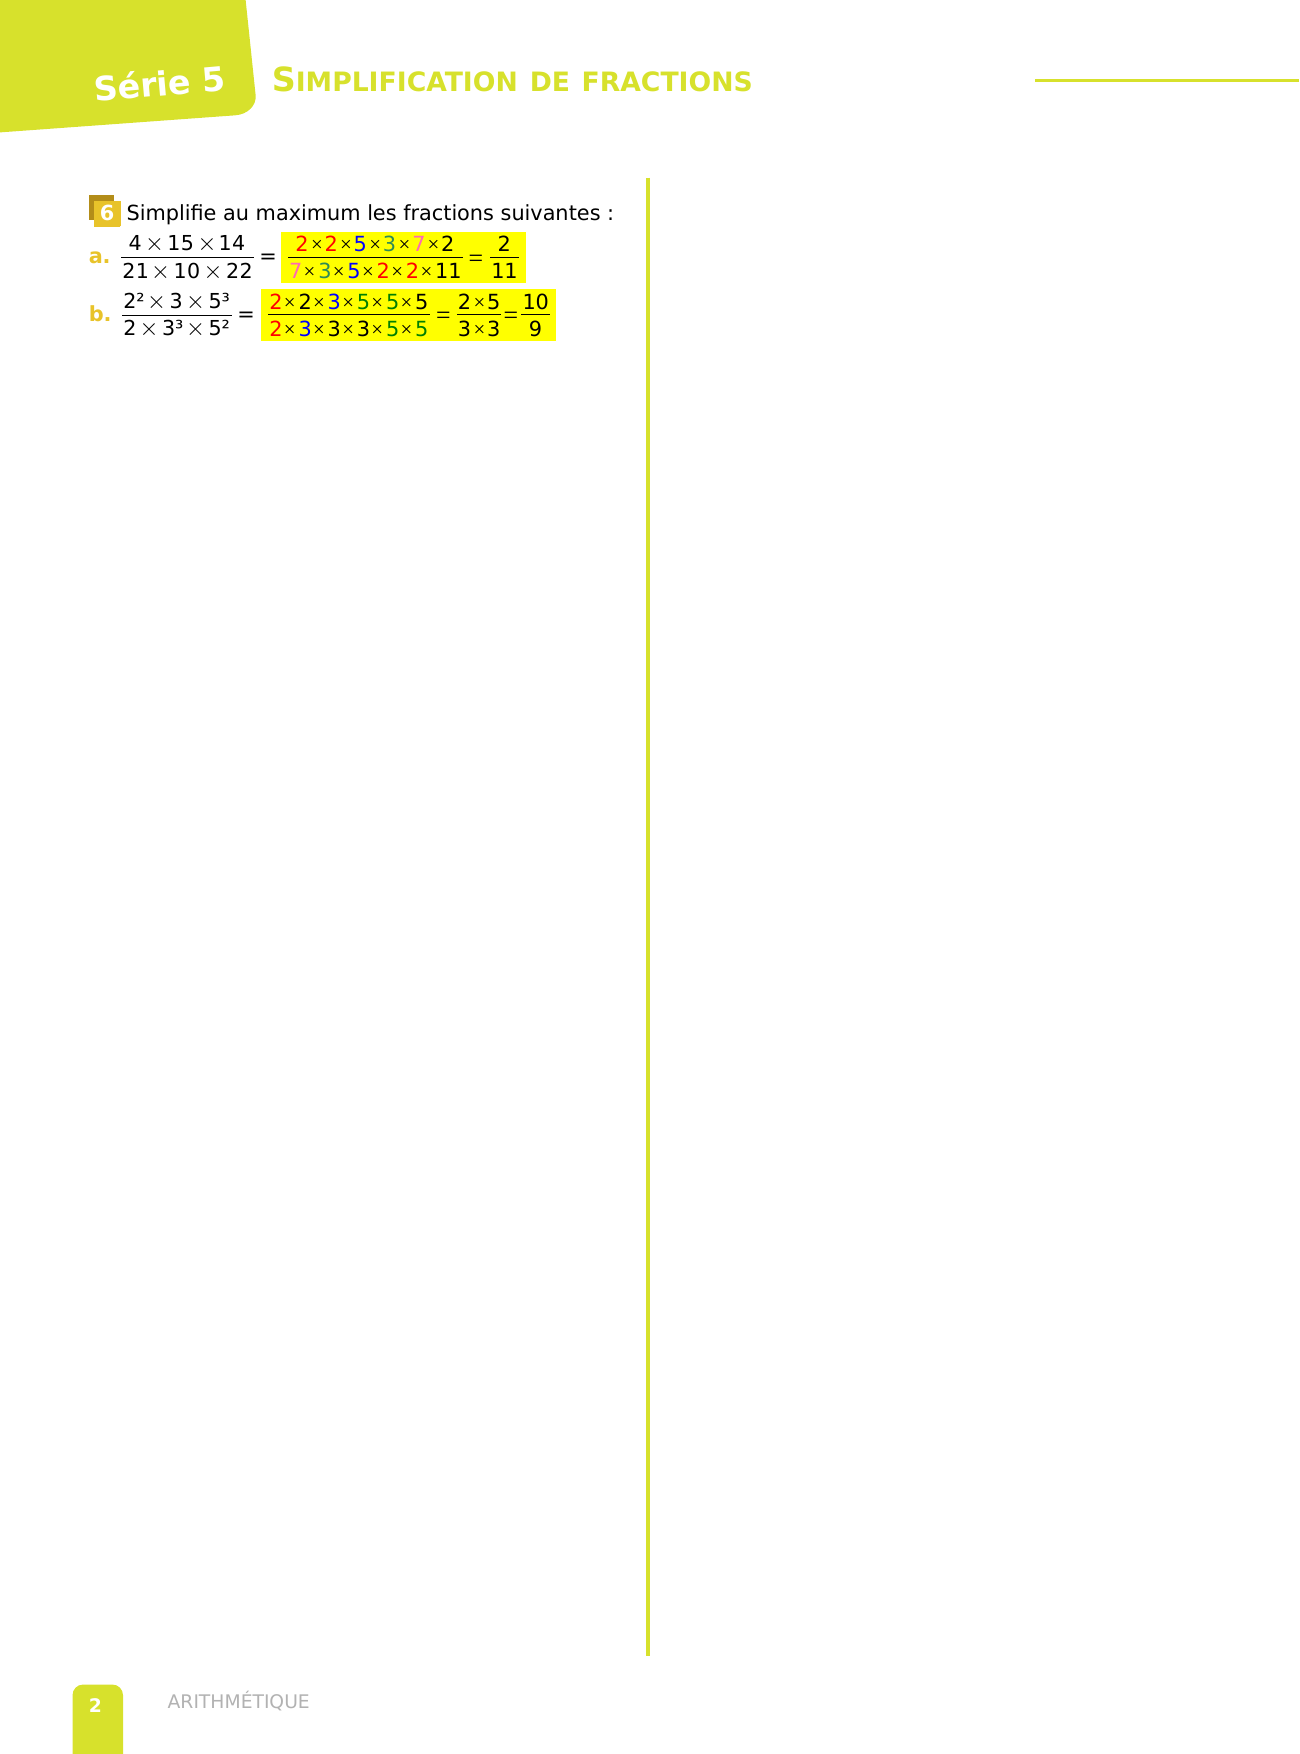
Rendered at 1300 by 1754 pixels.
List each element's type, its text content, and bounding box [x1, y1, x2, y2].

list [556, 289, 629, 341]
list = [88, 232, 281, 283]
list [526, 232, 629, 283]
subtitle Simplifie au maximum les fractions suivantes : [114, 195, 629, 226]
list = [88, 289, 261, 341]
